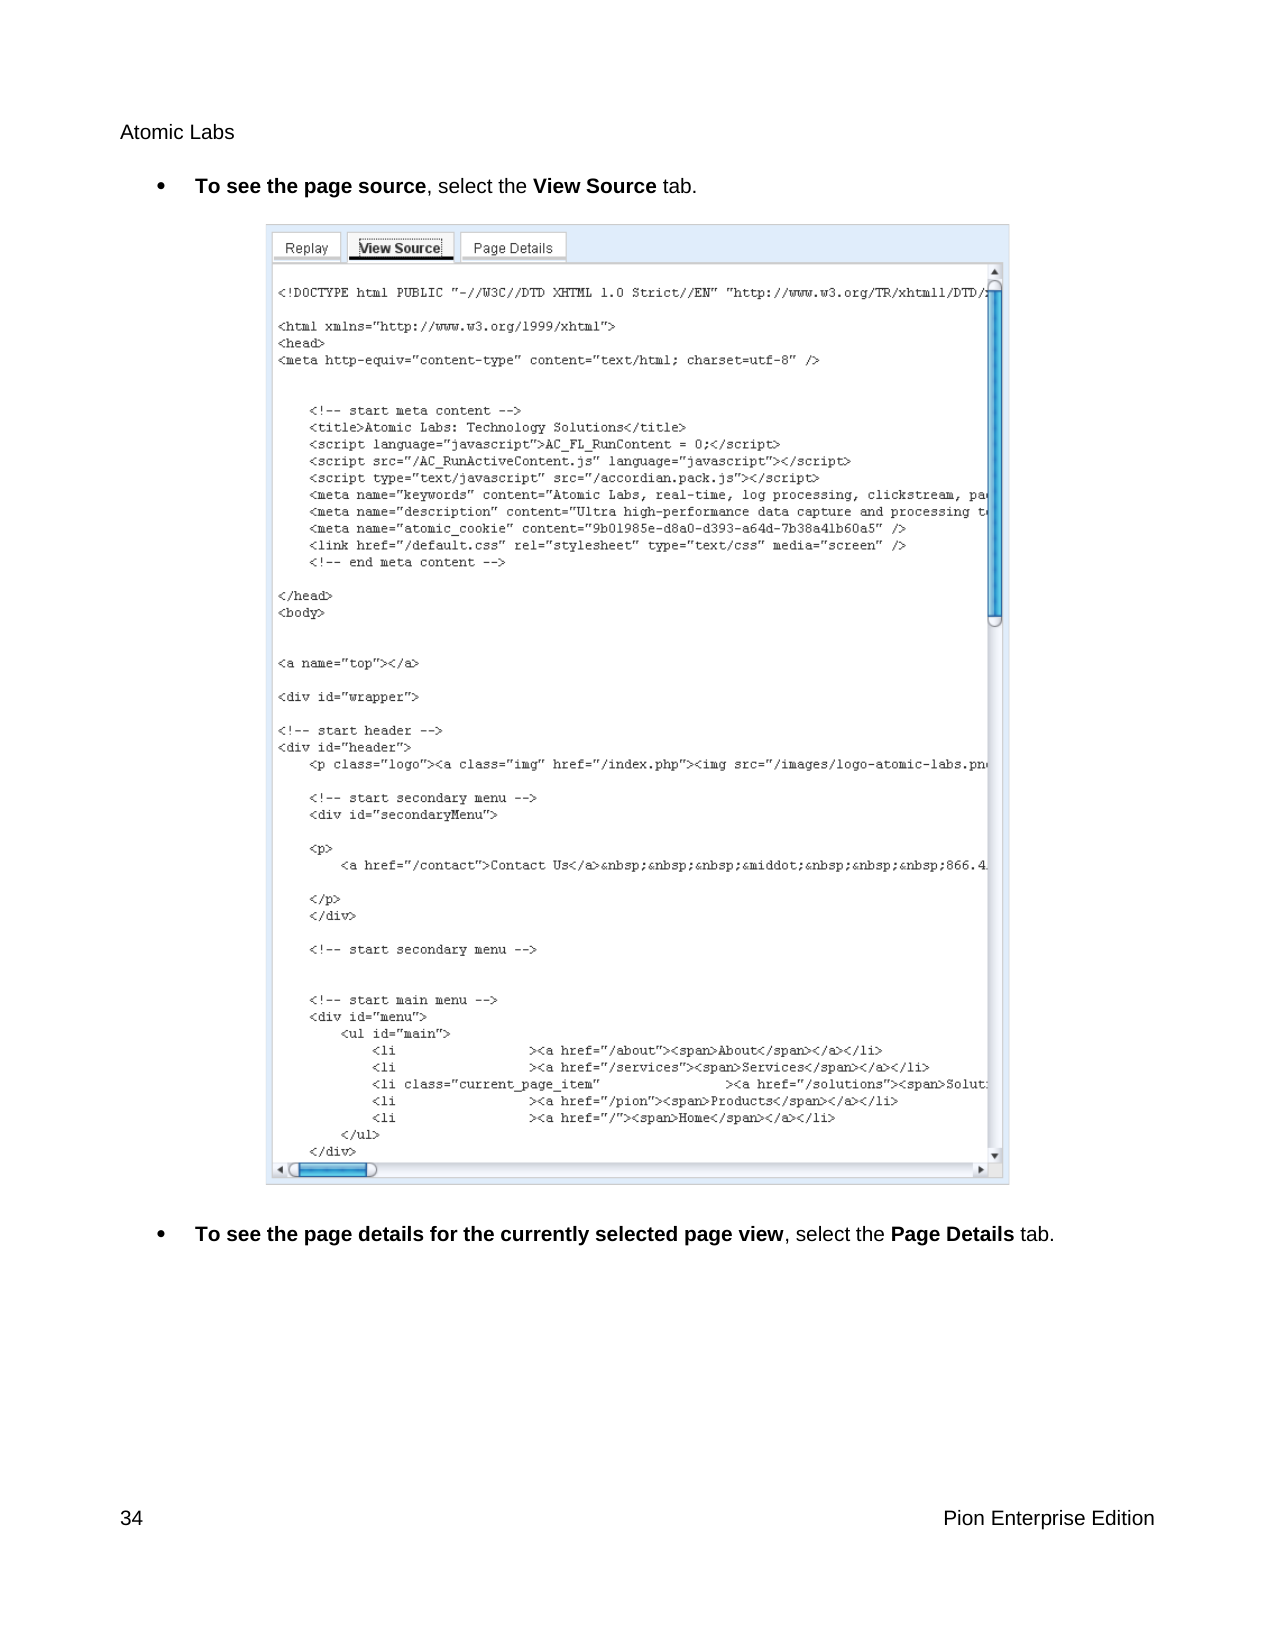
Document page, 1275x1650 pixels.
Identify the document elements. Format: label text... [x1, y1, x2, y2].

picture [265, 224, 1010, 1185]
list To see the page source, select the View Source tab. [157, 174, 1155, 198]
list To see the page details for the currently selected page view, select the Page Details tab. [157, 1222, 1155, 1246]
